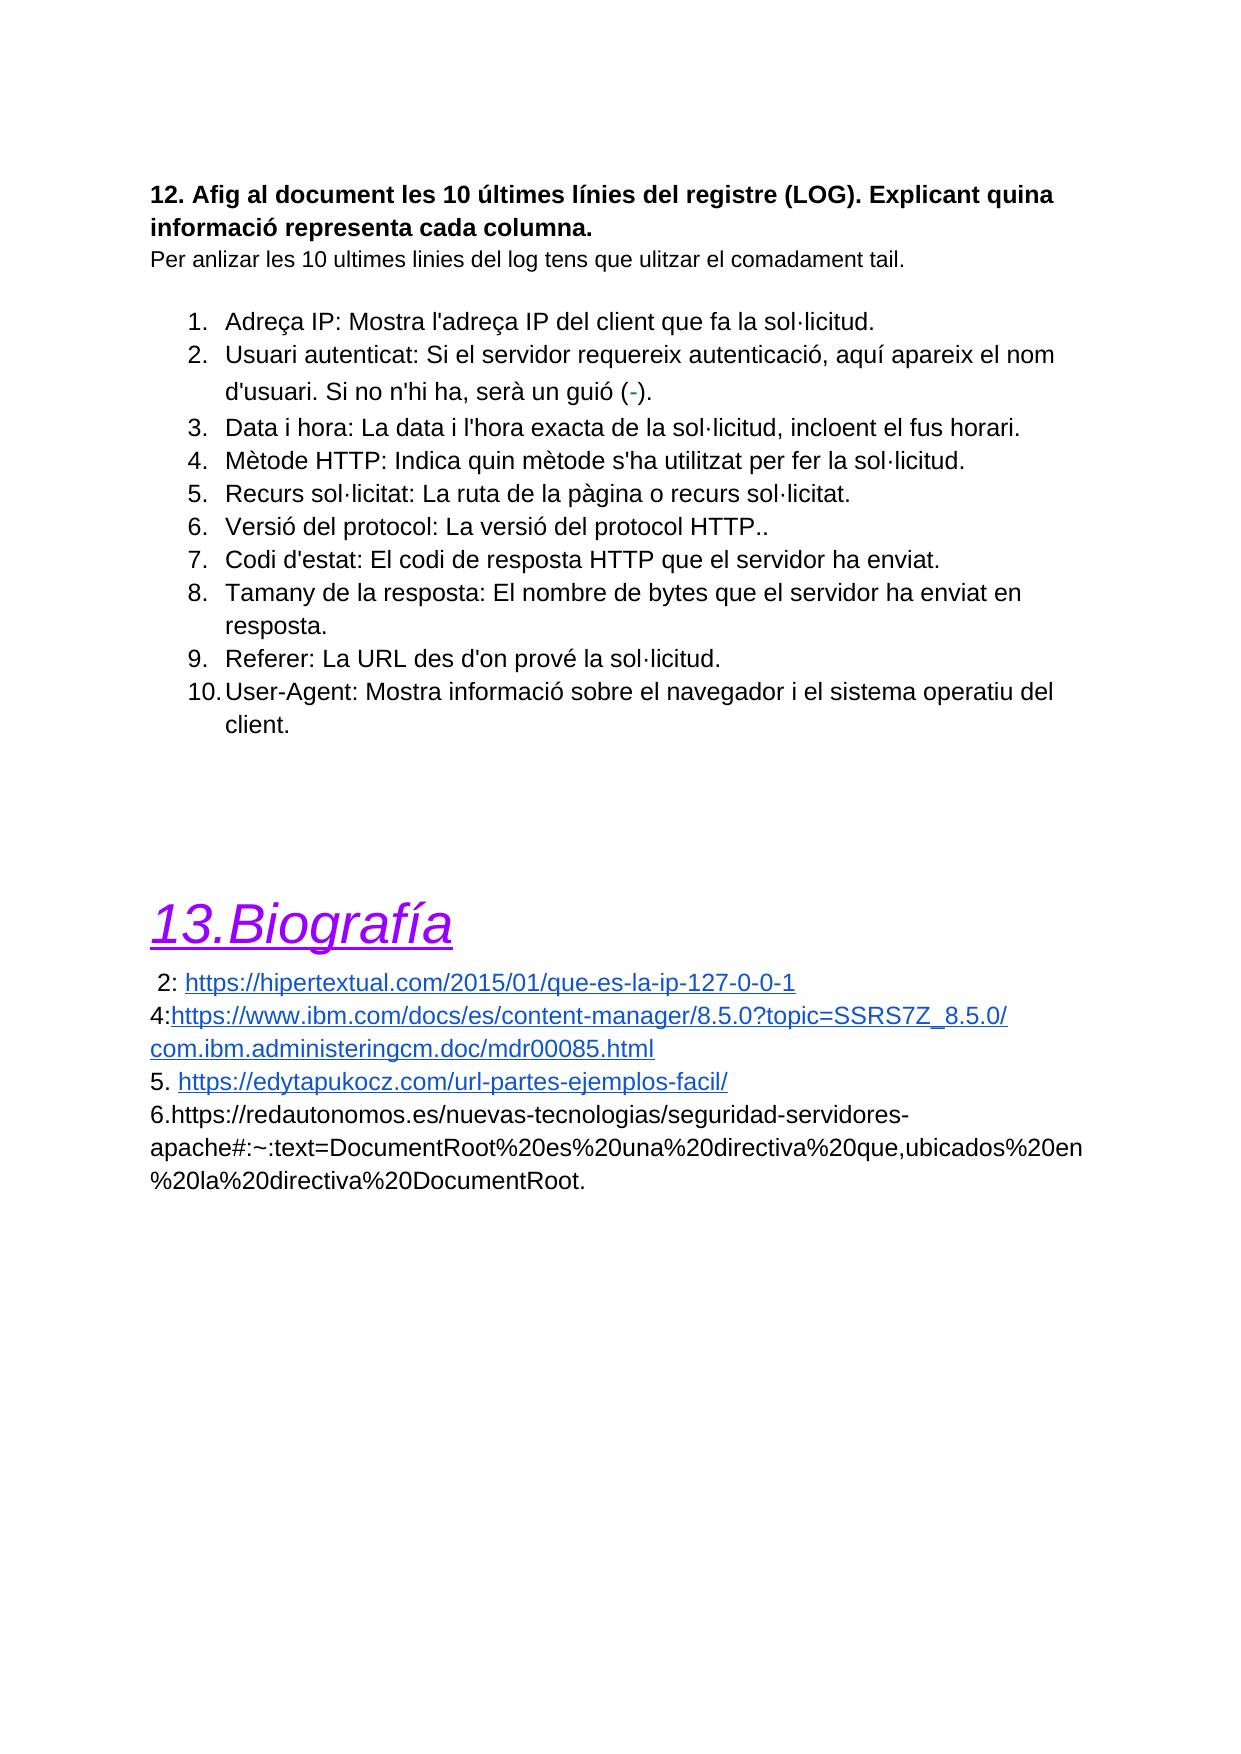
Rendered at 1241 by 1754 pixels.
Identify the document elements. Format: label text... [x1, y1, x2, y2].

list Codi d'estat: El codi de resposta HTTP que el servidor ha enviat. [187, 545, 1090, 573]
text 2: https://hipertextual.com/2015/01/que-es-la-ip-127-0-0-1 4:https://www.ibm.com/docs/es/content-manager/8.5.0?topic=SSRS7Z_8.5.0/com.ibm.administeringcm.doc/mdr00085.html [150, 968, 1090, 1063]
subtitle 13.Biografía [150, 891, 1090, 956]
text 6.https://redautonomos.es/nuevas-tecnologias/seguridad-servidores-apache#:~:text=DocumentRoot%20es%20una%20directiva%20que,ubicados%20en%20la%20directiva%20DocumentRoot. [150, 1100, 1090, 1195]
list Usuari autenticat: Si el servidor requereix autenticació, aquí apareix el nom d'usuari. Si no n'hi ha, serà un guió (-). [187, 340, 1090, 408]
text 5. https://edytapukocz.com/url-partes-ejemplos-facil/ [150, 1067, 1090, 1096]
text 12. Afig al document les 10 últimes línies del registre (LOG). Explicant quina informació representa cada columna. [150, 180, 1090, 242]
list Tamany de la resposta: El nombre de bytes que el servidor ha enviat en resposta. [187, 578, 1090, 639]
text Per anlizar les 10 ultimes linies del log tens que ulitzar el comadament tail. [150, 246, 1090, 273]
list User-Agent: Mostra informació sobre el navegador i el sistema operatiu del client. [187, 677, 1090, 739]
list Data i hora: La data i l'hora exacta de la sol·licitud, incloent el fus horari. [187, 413, 1090, 441]
list Adreça IP: Mostra l'adreça IP del client que fa la sol·licitud. [187, 307, 1090, 335]
list Versió del protocol: La versió del protocol HTTP.. [187, 512, 1090, 541]
list Mètode HTTP: Indica quin mètode s'ha utilitzat per fer la sol·licitud. [187, 446, 1090, 474]
list Referer: La URL des d'on prové la sol·licitud. [187, 644, 1090, 673]
list Recurs sol·licitat: La ruta de la pàgina o recurs sol·licitat. [187, 479, 1090, 507]
